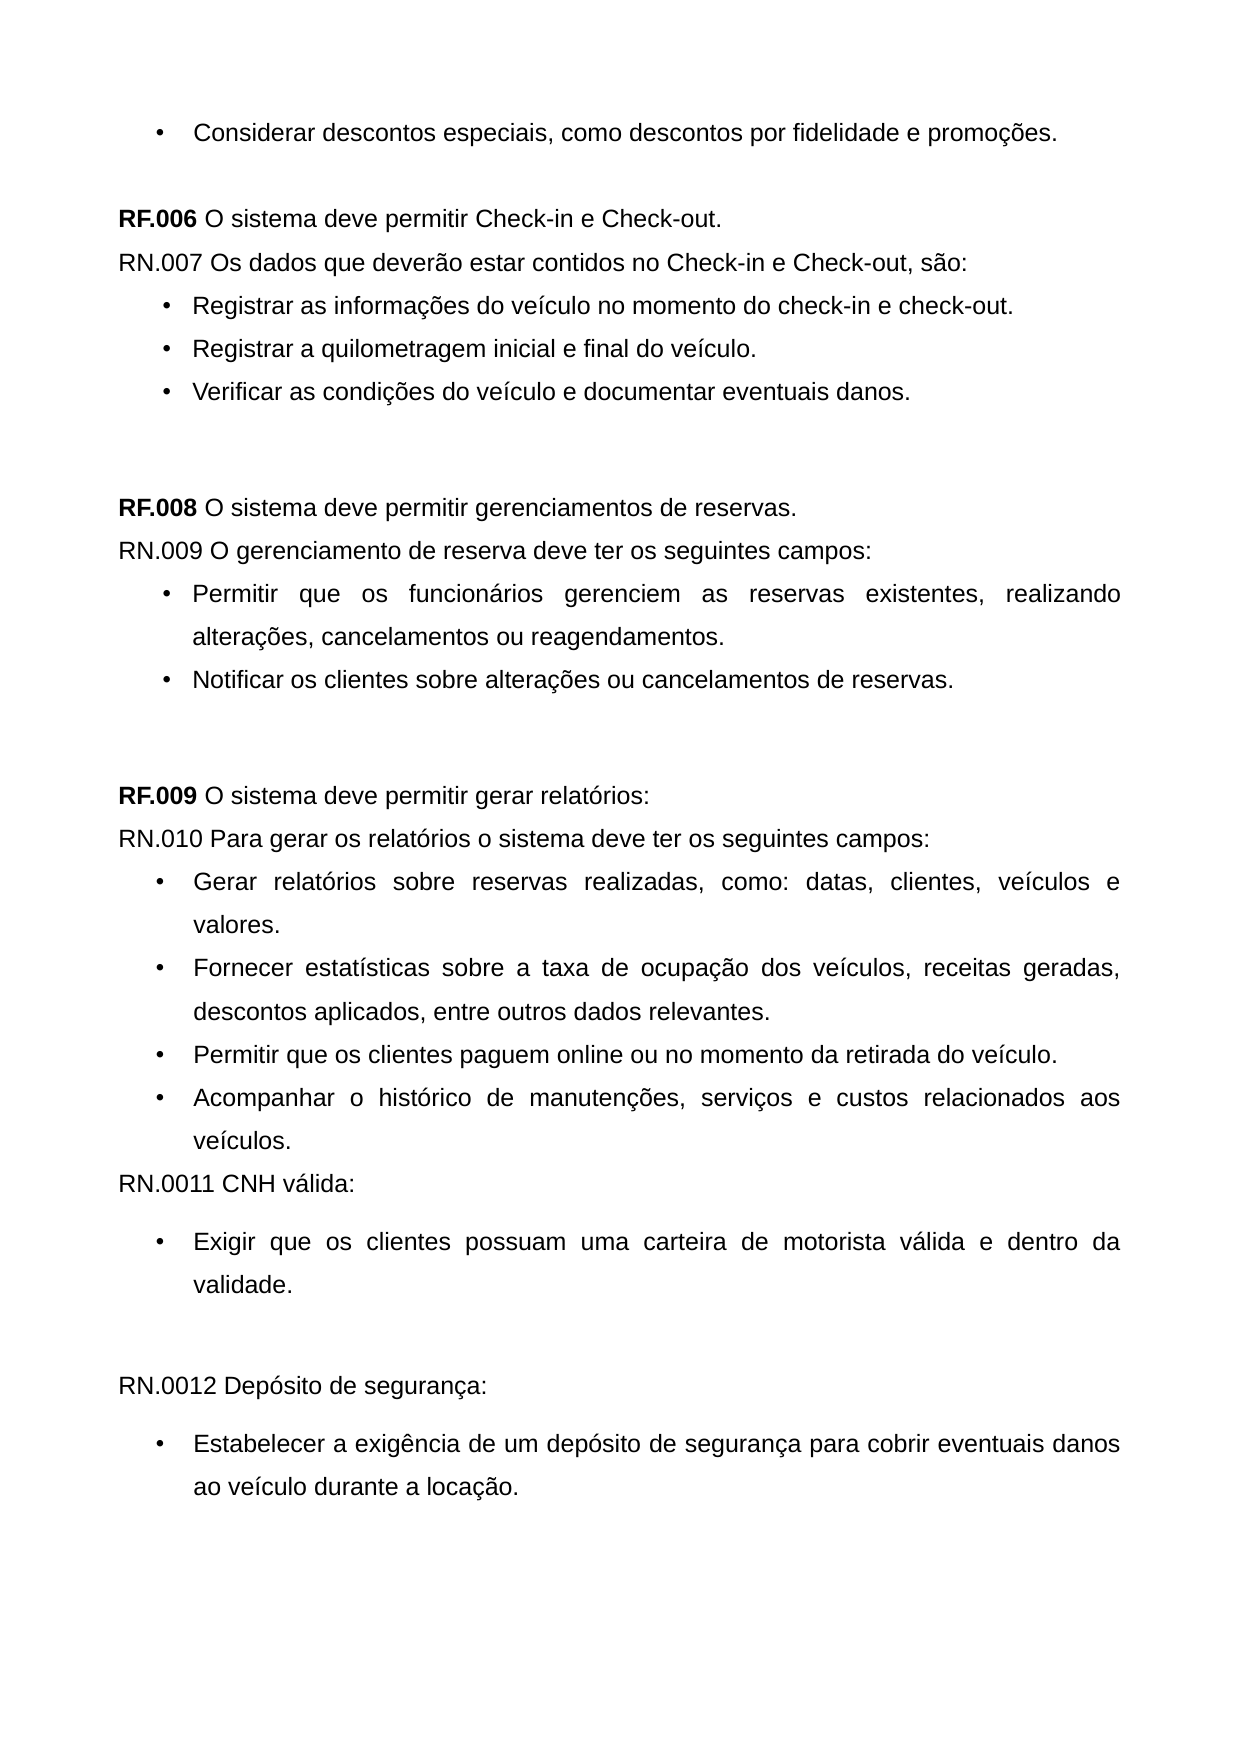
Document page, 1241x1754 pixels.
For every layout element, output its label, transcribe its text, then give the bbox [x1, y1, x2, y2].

text RN.0011 CNH válida: [118, 1169, 1122, 1198]
list Registrar a quilometragem inicial e final do veículo. [162, 334, 1122, 363]
list Verificar as condições do veículo e documentar eventuais danos. [162, 377, 1122, 406]
list Fornecer estatísticas sobre a taxa de ocupação dos veículos, receitas geradas, descontos aplicados, entre outros dados relevantes. [156, 953, 1122, 1025]
text RN.010 Para gerar os relatórios o sistema deve ter os seguintes campos: [118, 824, 1122, 853]
text RN.007 Os dados que deverão estar contidos no Check-in e Check-out, são: [118, 248, 1122, 276]
text RF.006 O sistema deve permitir Check-in e Check-out. [118, 204, 1122, 233]
list Notificar os clientes sobre alterações ou cancelamentos de reservas. [162, 665, 1122, 694]
list Registrar as informações do veículo no momento do check-in e check-out. [162, 291, 1122, 319]
text RF.009 O sistema deve permitir gerar relatórios: [118, 781, 1122, 809]
text RF.008 O sistema deve permitir gerenciamentos de reservas. [118, 493, 1122, 521]
list Acompanhar o histórico de manutenções, serviços e custos relacionados aos veículos. [156, 1083, 1122, 1155]
list Estabelecer a exigência de um depósito de segurança para cobrir eventuais danos ao veículo durante a locação. [156, 1429, 1122, 1501]
list Gerar relatórios sobre reservas realizadas, como: datas, clientes, veículos e valores. [156, 867, 1122, 939]
text RN.0012 Depósito de segurança: [118, 1371, 1122, 1400]
text RN.009 O gerenciamento de reserva deve ter os seguintes campos: [118, 536, 1122, 564]
list Considerar descontos especiais, como descontos por fidelidade e promoções. [156, 118, 1122, 147]
list Permitir que os funcionários gerenciem as reservas existentes, realizando alterações, cancelamentos ou reagendamentos. [162, 579, 1122, 651]
list Permitir que os clientes paguem online ou no momento da retirada do veículo. [156, 1040, 1122, 1069]
list Exigir que os clientes possuam uma carteira de motorista válida e dentro da validade. [156, 1227, 1122, 1299]
